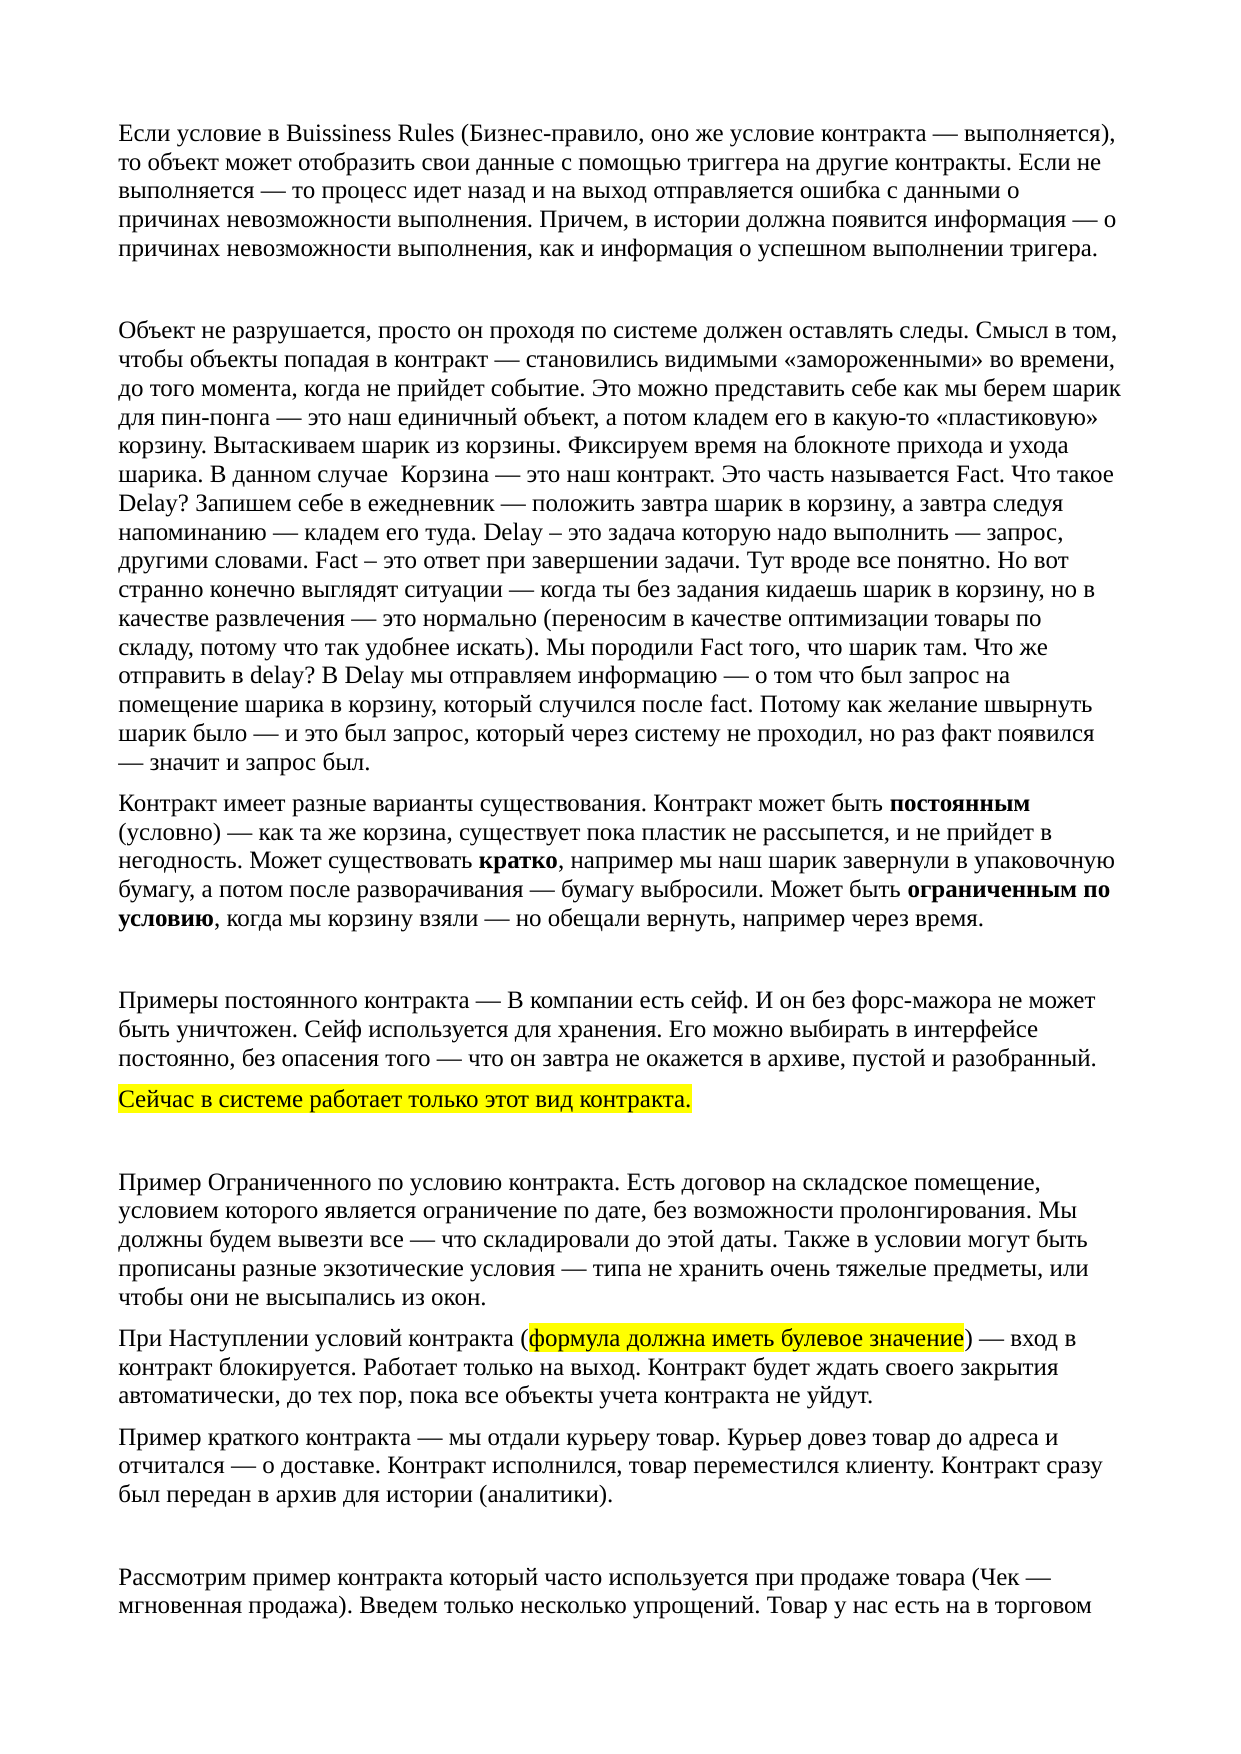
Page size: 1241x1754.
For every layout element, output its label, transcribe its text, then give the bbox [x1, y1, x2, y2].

text Пример Ограниченного по условию контракта. Есть договор на складское помещение, условием которого является ограничение по дате, без возможности пролонгирования. Мы должны будем вывезти все — что складировали до этой даты. Также в условии могут быть прописаны разные экзотические условия — типа не хранить очень тяжелые предметы, или чтобы они не высыпались из окон. [118, 1167, 1122, 1311]
text При Наступлении условий контракта (формула должна иметь булевое значение) — вход в контракт блокируется. Работает только на выход. Контракт будет ждать своего закрытия автоматически, до тех пор, пока все объекты учета контракта не уйдут. [118, 1323, 1122, 1409]
text Контракт имеет разные варианты существования. Контракт может быть постоянным (условно) — как та же корзина, существует пока пластик не рассыпется, и не прийдет в негодность. Может существовать кратко, например мы наш шарик завернули в упаковочную бумагу, а потом после разворачивания — бумагу выбросили. Может быть ограниченным по условию, когда мы корзину взяли — но обещали вернуть, например через время. [118, 788, 1122, 932]
text Пример краткого контракта — мы отдали курьеру товар. Курьер довез товар до адреса и отчитался — о доставке. Контракт исполнился, товар переместился клиенту. Контракт сразу был передан в архив для истории (аналитики). [118, 1422, 1122, 1508]
text Если условие в Buissiness Rules (Бизнес-правило, оно же условие контракта — выполняется), то объект может отобразить свои данные с помощью триггера на другие контракты. Если не выполняется — то процесс идет назад и на выход отправляется ошибка с данными о причинах невозможности выполнения. Причем, в истории должна появится информация — о причинах невозможности выполнения, как и информация о успешном выполнении тригера. [118, 118, 1122, 262]
text Сейчас в системе работает только этот вид контракта. [118, 1084, 1122, 1113]
text Примеры постоянного контракта — В компании есть сейф. И он без форс-мажора не может быть уничтожен. Сейф используется для хранения. Его можно выбирать в интерфейсе постоянно, без опасения того — что он завтра не окажется в архиве, пустой и разобранный. [118, 986, 1122, 1072]
text Рассмотрим пример контракта который часто используется при продаже товара (Чек — мгновенная продажа). Введем только несколько упрощений. Товар у нас есть на в торговом [118, 1562, 1122, 1619]
text Объект не разрушается, просто он проходя по системе должен оставлять следы. Смысл в том, чтобы объекты попадая в контракт — становились видимыми «замороженными» во времени, до того момента, когда не прийдет событие. Это можно представить себе как мы берем шарик для пин-понга — это наш единичный объект, а потом кладем его в какую-то «пластиковую» корзину. Вытаскиваем шарик из корзины. Фиксируем время на блокноте прихода и ухода шарика. В данном случае Корзина — это наш контракт. Это часть называется Fact. Что такое Delay? Запишем себе в ежедневник — положить завтра шарик в корзину, а завтра следуя напоминанию — кладем его туда. Delay – это задача которую надо выполнить — запрос, другими словами. Fact – это ответ при завершении задачи. Тут вроде все понятно. Но вот странно конечно выглядят ситуации — когда ты без задания кидаешь шарик в корзину, но в качестве развлечения — это нормально (переносим в качестве оптимизации товары по складу, потому что так удобнее искать). Мы породили Fact того, что шарик там. Что же отправить в delay? В Delay мы отправляем информацию — о том что был запрос на помещение шарика в корзину, который случился после fact. Потому как желание швырнуть шарик было — и это был запрос, который через систему не проходил, но раз факт появился — значит и запрос был. [118, 316, 1122, 776]
